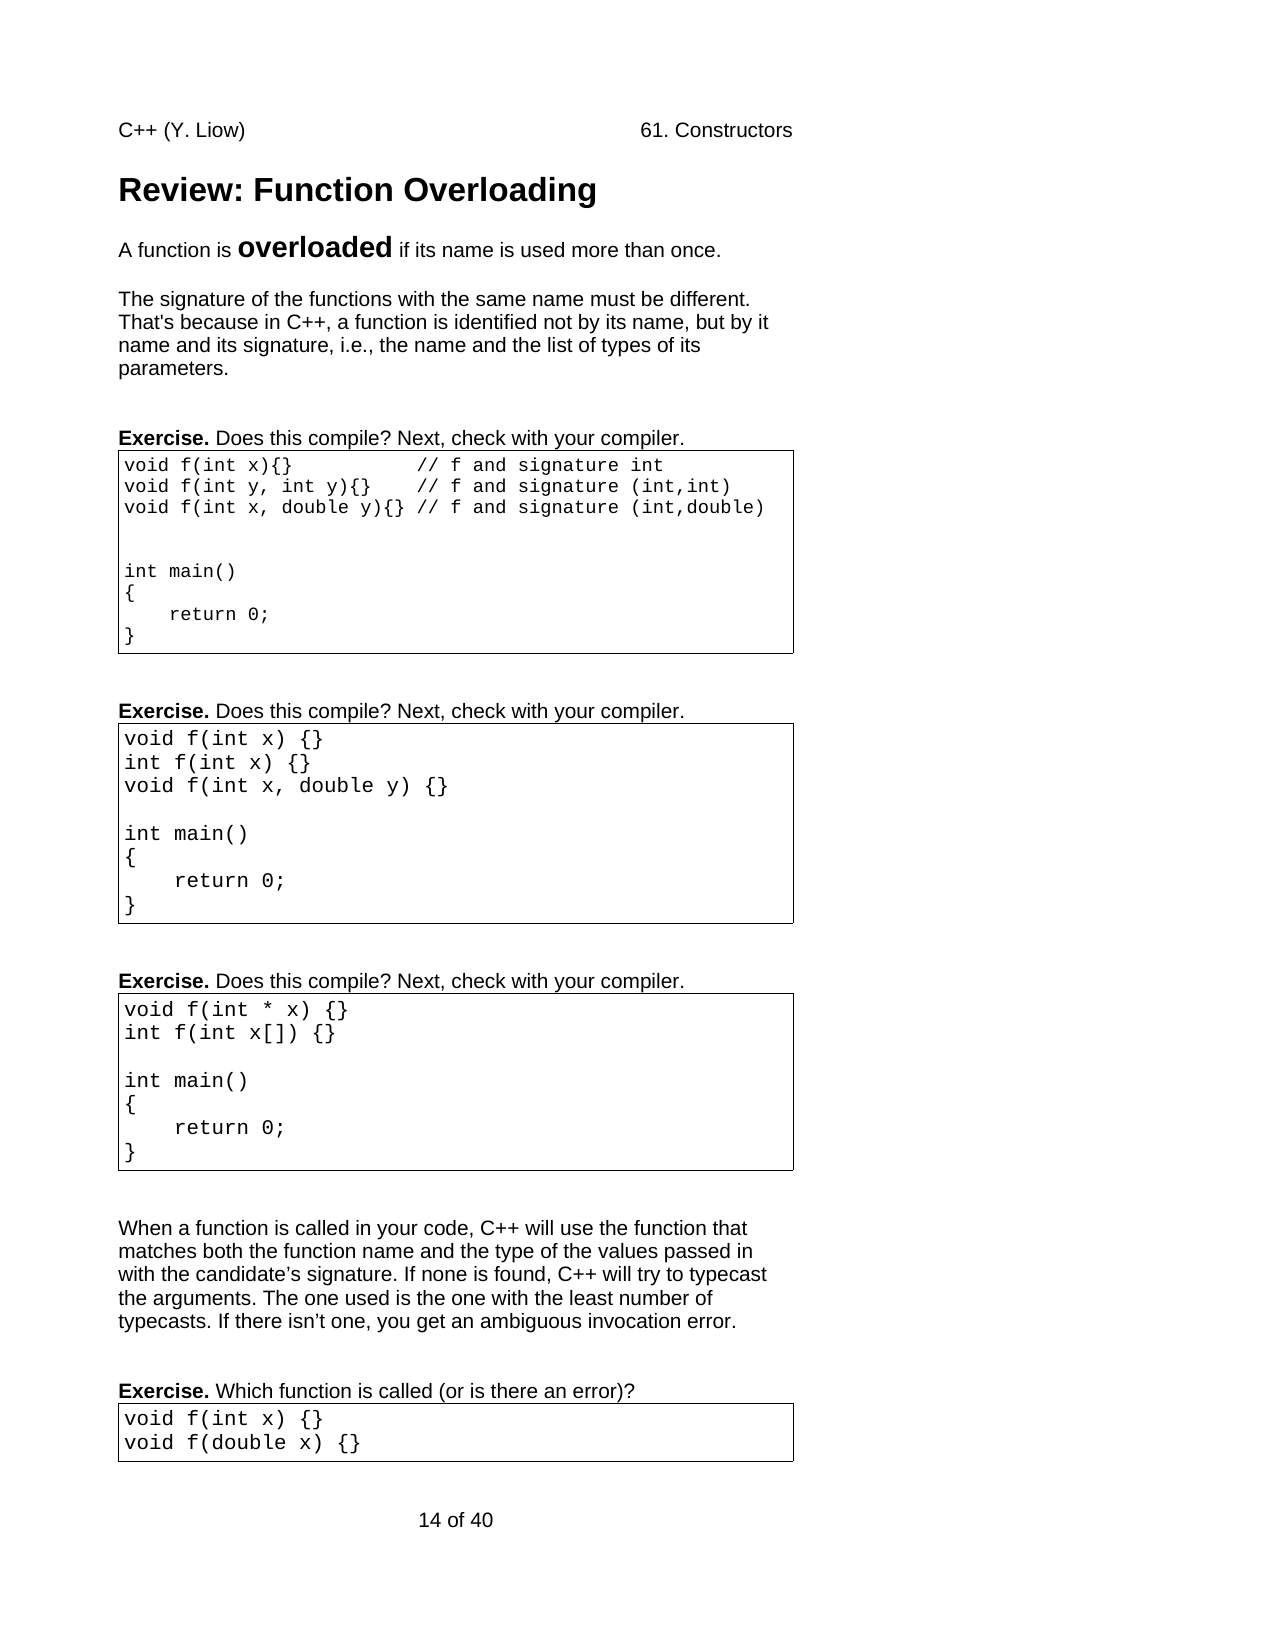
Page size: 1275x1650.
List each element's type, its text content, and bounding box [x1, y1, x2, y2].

text Review: Function Overloading [118, 171, 793, 208]
text Exercise. Does this compile? Next, check with your compiler. [118, 970, 793, 993]
text The signature of the functions with the same name must be different. That's because in C++, a function is identified not by its name, but by it name and its signature, i.e., the name and the list of types of its parameters. [118, 287, 793, 380]
text Exercise. Does this compile? Next, check with your compiler. [118, 699, 793, 722]
table_header void f(int x) {} void f(double x) {} [119, 1404, 793, 1461]
table_header void f(int x){} // f and signature int void f(int y, int y){} // f and signature (int,int) void f(int x, double y){} // f and signature (int,double) int main() { return 0; } [119, 451, 793, 653]
table_header void f(int * x) {} int f(int x[]) {} int main() { return 0; } [119, 994, 793, 1170]
table_header void f(int x) {} int f(int x) {} void f(int x, double y) {} int main() { return 0; } [119, 724, 793, 923]
text Exercise. Does this compile? Next, check with your compiler. [118, 427, 793, 450]
text When a function is called in your code, C++ will use the function that matches both the function name and the type of the values passed in with the candidate’s signature. If none is found, C++ will try to typecast the arguments. The one used is the one with the least number of typecasts. If there isn’t one, you get an ambiguous invocation error. [118, 1217, 793, 1333]
text A function is overloaded if its name is used more than once. [118, 231, 793, 264]
text Exercise. Which function is called (or is there an error)? [118, 1379, 793, 1402]
